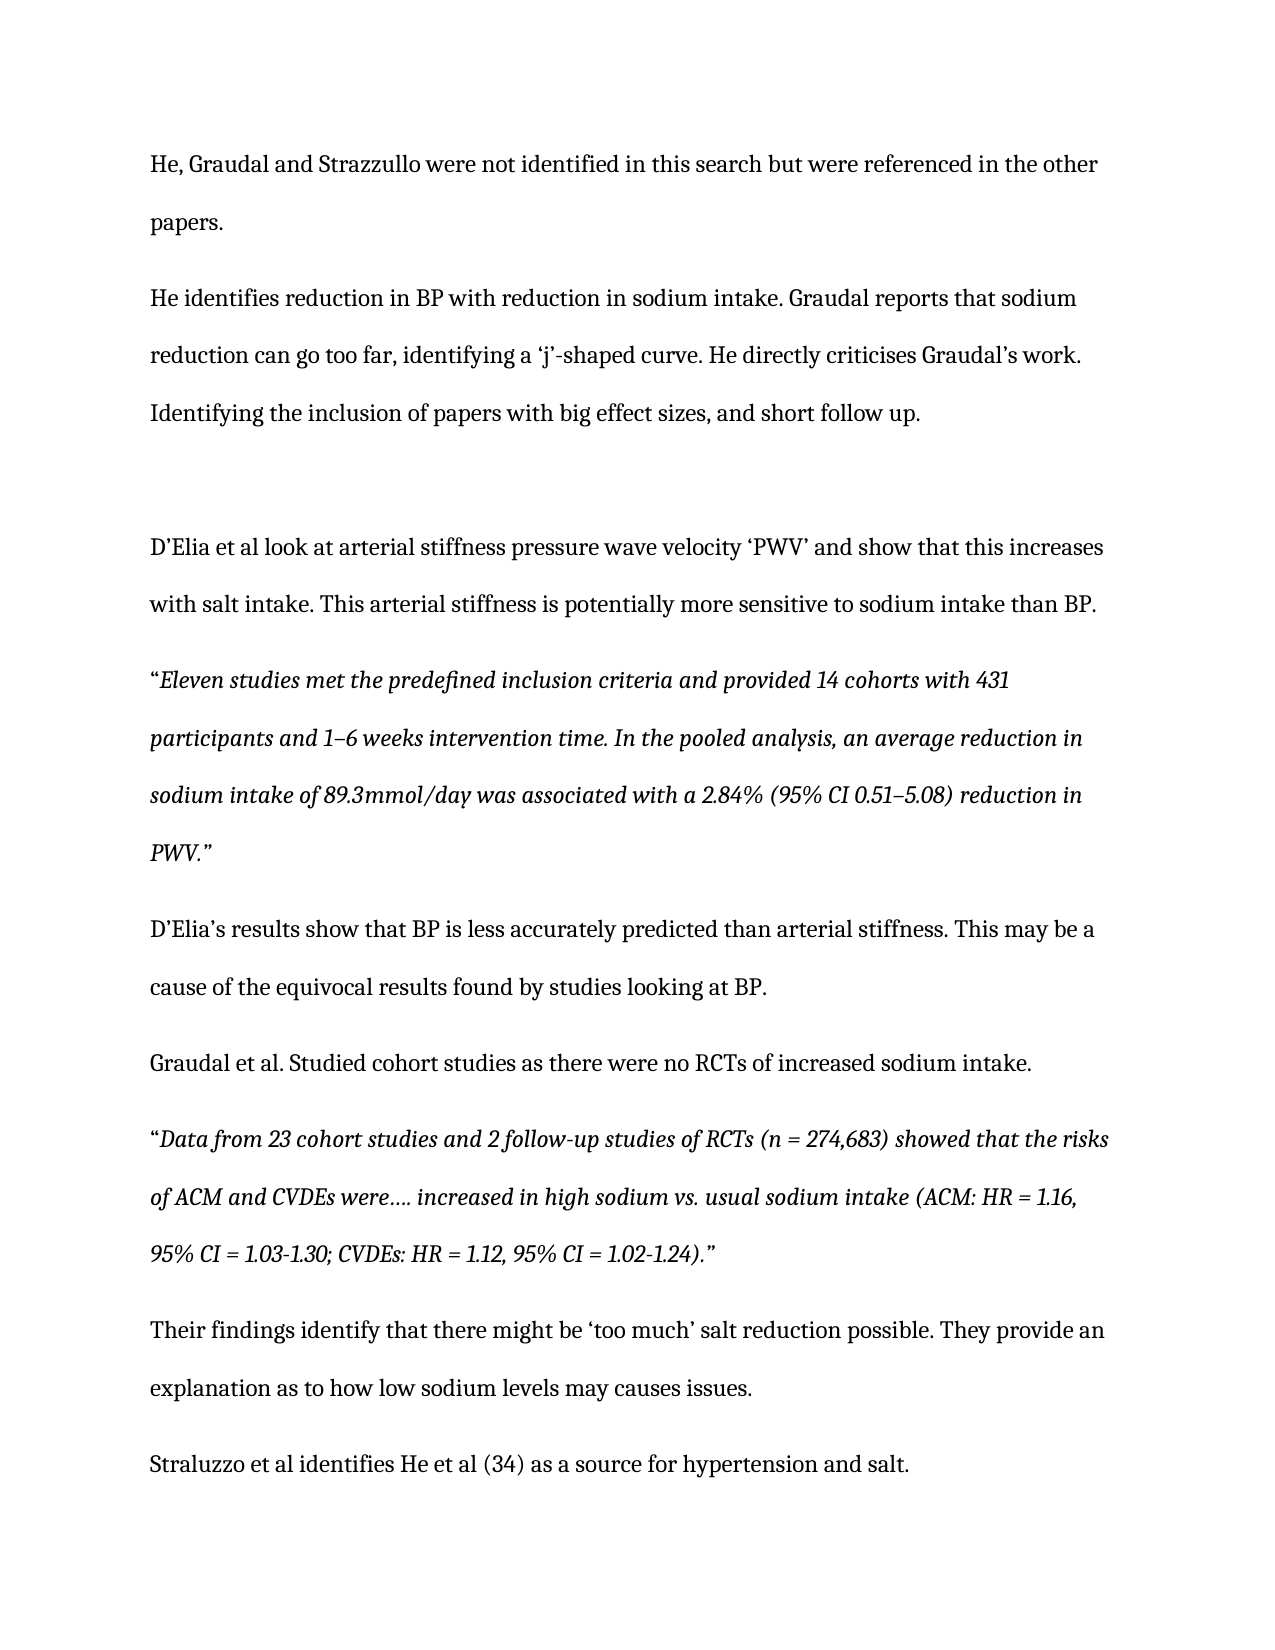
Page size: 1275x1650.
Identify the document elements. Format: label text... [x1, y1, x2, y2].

text Their findings identify that there might be ‘too much’ salt reduction possible. They provide an explanation as to how low sodium levels may causes issues. [150, 1316, 1125, 1402]
text Graudal et al. Studied cohort studies as there were no RCTs of increased sodium intake. [150, 1049, 1125, 1077]
text Straluzzo et al identifies He et al (34) as a source for hypertension and salt. [150, 1450, 1125, 1479]
text “Eleven studies met the predefined inclusion criteria and provided 14 cohorts with 431 participants and 1–6 weeks intervention time. In the pooled analysis, an average reduction in sodium intake of 89.3 mmol/day was associated with a 2.84% (95% CI 0.51–5.08) reduction in PWV.” [150, 666, 1125, 867]
text D’Elia’s results show that BP is less accurately predicted than arterial stiffness. This may be a cause of the equivocal results found by studies looking at BP. [150, 915, 1125, 1001]
text He, Graudal and Strazzullo were not identified in this search but were referenced in the other papers. [150, 150, 1125, 236]
text He identifies reduction in BP with reduction in sodium intake. Graudal reports that sodium reduction can go too far, identifying a ‘j’-shaped curve. He directly criticises Graudal’s work. Identifying the inclusion of papers with big effect sizes, and short follow up. [150, 284, 1125, 427]
text “Data from 23 cohort studies and 2 follow-up studies of RCTs (n = 274,683) showed that the risks of ACM and CVDEs were…. increased in high sodium vs. usual sodium intake (ACM: HR = 1.16, 95% CI = 1.03-1.30; CVDEs: HR = 1.12, 95% CI = 1.02-1.24).” [150, 1125, 1125, 1269]
text D’Elia et al look at arterial stiffness pressure wave velocity ‘PWV’ and show that this increases with salt intake. This arterial stiffness is potentially more sensitive to sodium intake than BP. [150, 475, 1125, 619]
